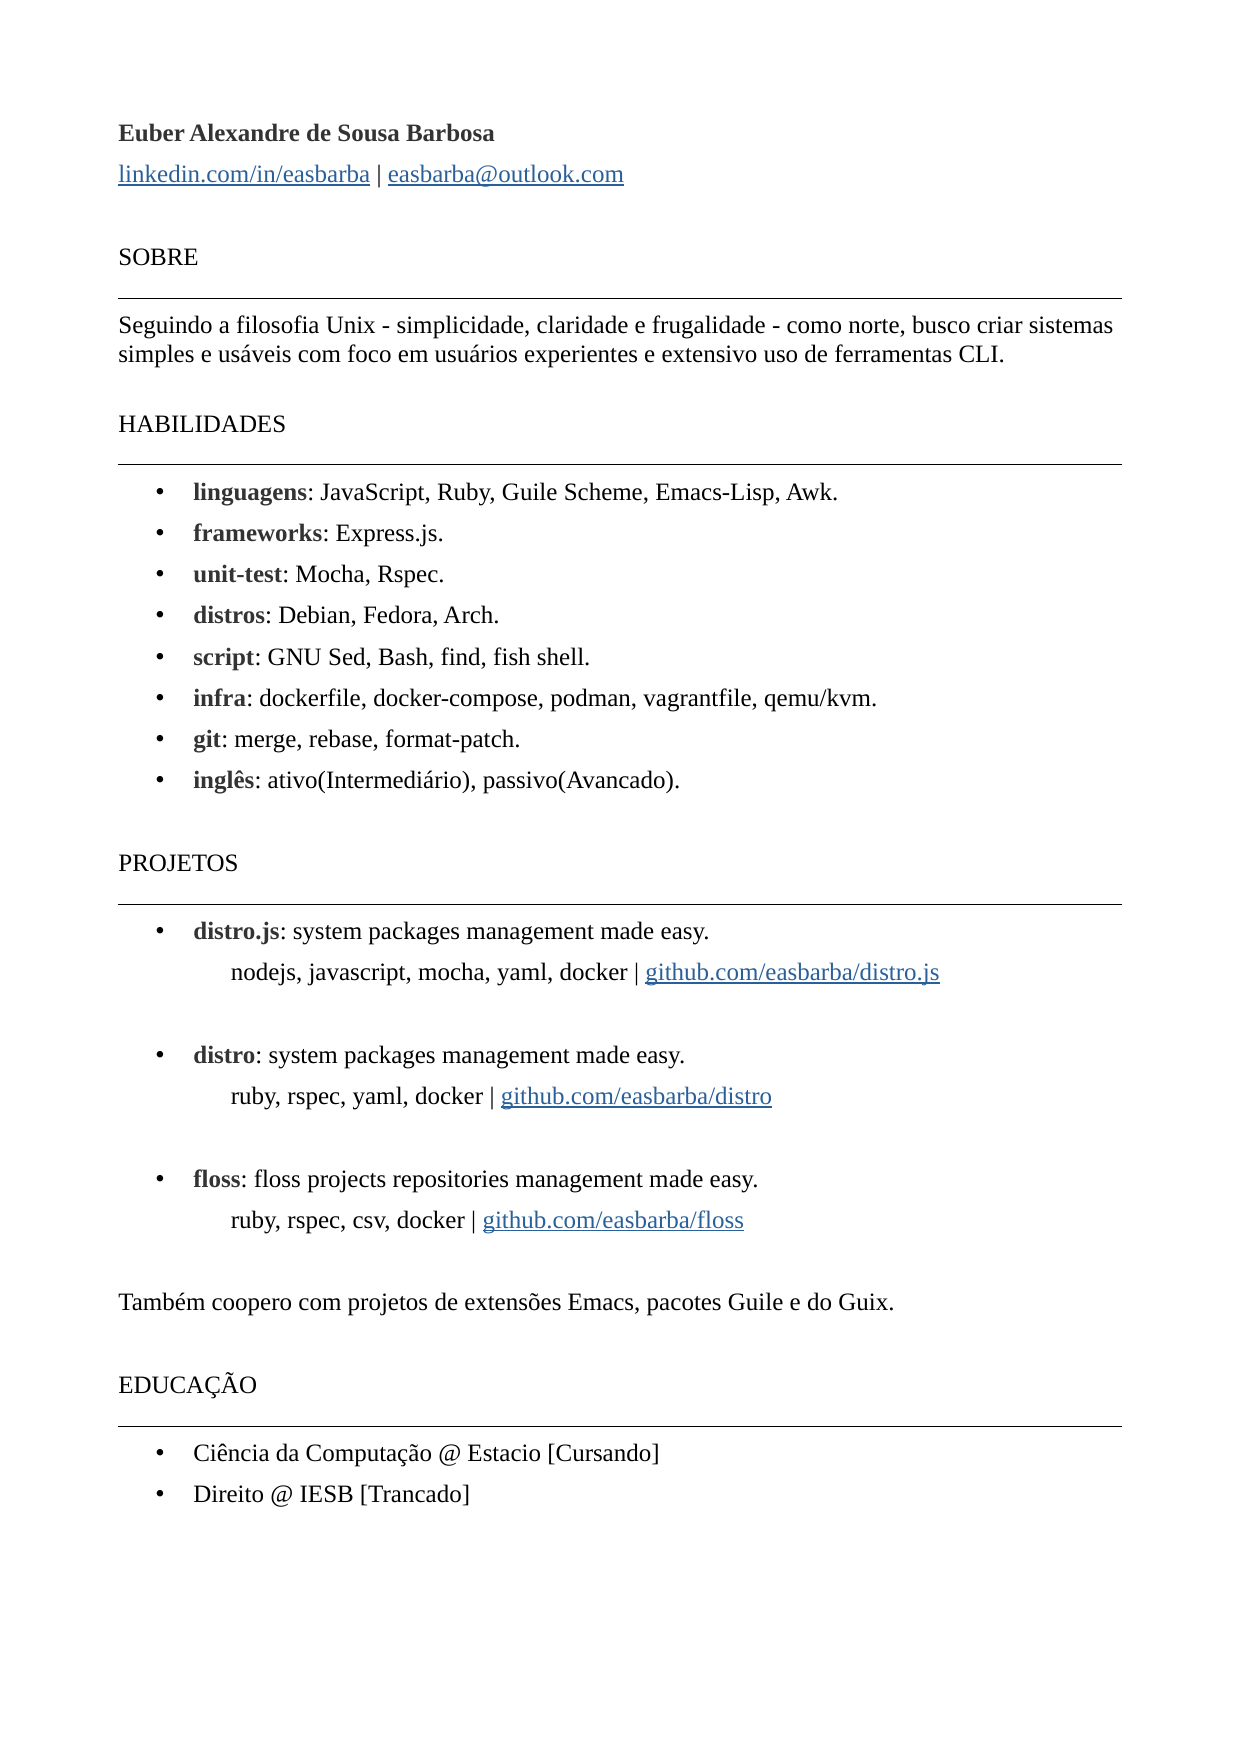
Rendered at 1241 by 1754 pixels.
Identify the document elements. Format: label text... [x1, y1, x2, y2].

list distro: system packages management made easy. [156, 1040, 1122, 1069]
text EDUCAÇÃO [118, 1370, 1122, 1399]
text Também coopero com projetos de extensões Emacs, pacotes Guile e do Guix. [118, 1287, 1122, 1316]
list inglês: ativo(Intermediário), passivo(Avancado). [156, 766, 1122, 794]
text HABILIDADES [118, 409, 1122, 437]
list script: GNU Sed, Bash, find, fish shell. [156, 642, 1122, 671]
list unit-test: Mocha, Rspec. [156, 559, 1122, 588]
list Ciência da Computação @ Estacio [Cursando] [156, 1438, 1122, 1467]
list git: merge, rebase, format-patch. [156, 724, 1122, 753]
text SOBRE [118, 242, 1122, 271]
text linkedin.com/in/easbarba | easbarba@outlook.com [118, 159, 1122, 188]
list ruby, rspec, csv, docker | github.com/easbarba/floss [193, 1205, 1122, 1234]
list Direito @ IESB [Trancado] [156, 1479, 1122, 1508]
text PROJETOS [118, 848, 1122, 877]
list linguagens: JavaScript, Ruby, Guile Scheme, Emacs-Lisp, Awk. [156, 477, 1122, 506]
list ruby, rspec, yaml, docker | github.com/easbarba/distro [193, 1081, 1122, 1110]
list infra: dockerfile, docker-compose, podman, vagrantfile, qemu/kvm. [156, 683, 1122, 712]
text Euber Alexandre de Sousa Barbosa [118, 118, 1122, 147]
list floss: floss projects repositories management made easy. [156, 1164, 1122, 1192]
list frameworks: Express.js. [156, 518, 1122, 547]
list distro.js: system packages management made easy. [156, 916, 1122, 945]
list nodejs, javascript, mocha, yaml, docker | github.com/easbarba/distro.js [193, 957, 1122, 986]
list distros: Debian, Fedora, Arch. [156, 601, 1122, 629]
text Seguindo a filosofia Unix - simplicidade, claridade e frugalidade - como norte, busco criar sistemas simples e usáveis com foco em usuários experientes e extensivo uso de ferramentas CLI. [118, 310, 1122, 367]
